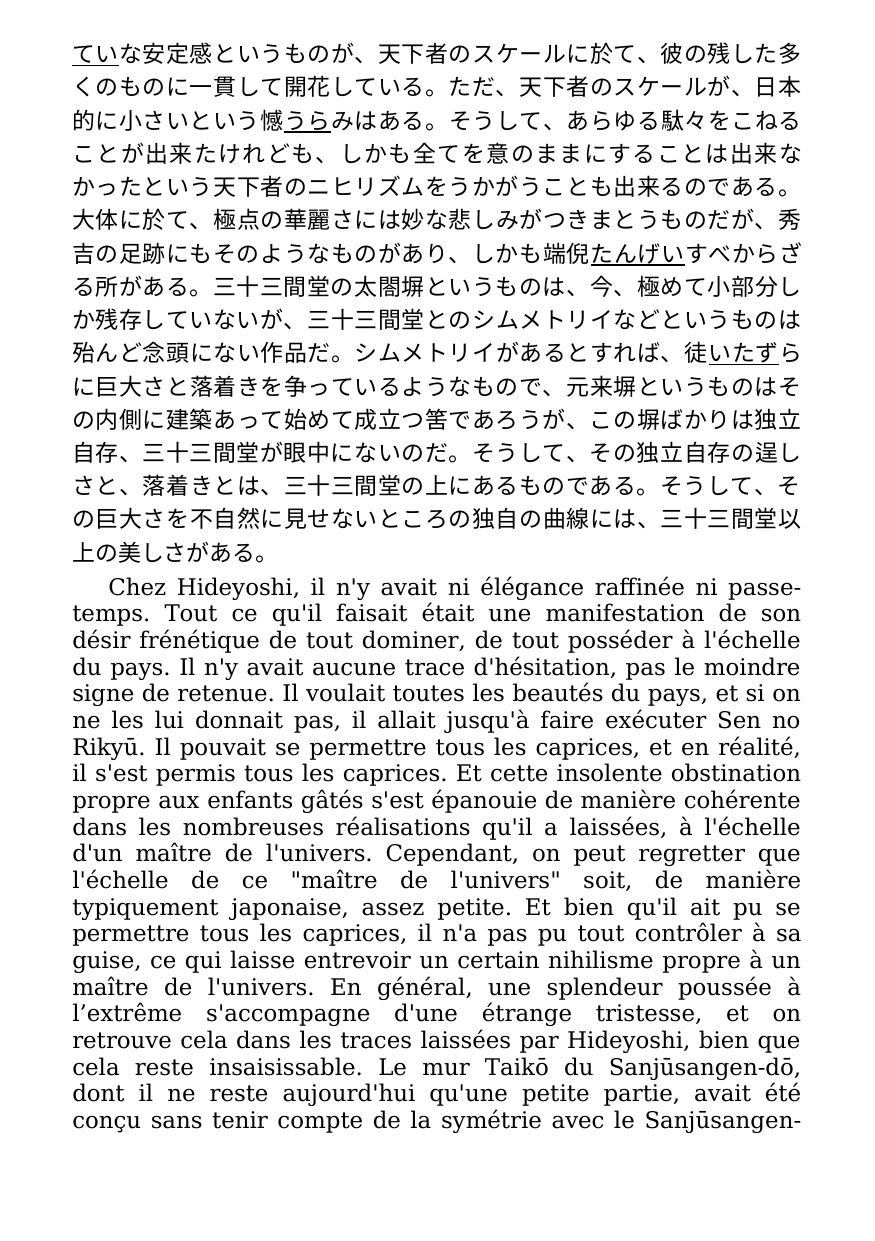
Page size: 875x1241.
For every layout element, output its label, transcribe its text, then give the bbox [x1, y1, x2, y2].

text ていな安定感というものが、天下者のスケールに於て、彼の残した多くのものに一貫して開花している。ただ、天下者のスケールが、日本的に小さいという憾うらみはある。そうして、あらゆる駄々をこねることが出来たけれども、しかも全てを意のままにすることは出来なかったという天下者のニヒリズムをうかがうことも出来るのである。大体に於て、極点の華麗さには妙な悲しみがつきまとうものだが、秀吉の足跡にもそのようなものがあり、しかも端倪たんげいすべからざる所がある。三十三間堂の太閤塀というものは、今、極めて小部分しか残存していないが、三十三間堂とのシムメトリイなどというものは殆んど念頭にない作品だ。シムメトリイがあるとすれば、徒いたずらに巨大さと落着きを争っているようなもので、元来塀というものはその内側に建築あって始めて成立つ筈であろうが、この塀ばかりは独立自存、三十三間堂が眼中にないのだ。そうして、その独立自存の逞しさと、落着きとは、三十三間堂の上にあるものである。そうして、その巨大さを不自然に見せないところの独自の曲線には、三十三間堂以上の美しさがある。 [72, 36, 802, 568]
text Chez Hideyoshi, il n'y avait ni élégance raffinée ni passe-temps. Tout ce qu'il faisait était une manifestation de son désir frénétique de tout dominer, de tout posséder à l'échelle du pays. Il n'y avait aucune trace d'hésitation, pas le moindre signe de retenue. Il voulait toutes les beautés du pays, et si on ne les lui donnait pas, il allait jusqu'à faire exécuter Sen no Rikyū. Il pouvait se permettre tous les caprices, et en réalité, il s'est permis tous les caprices. Et cette insolente obstination propre aux enfants gâtés s'est épanouie de manière cohérente dans les nombreuses réalisations qu'il a laissées, à l'échelle d'un maître de l'univers. Cependant, on peut regretter que l'échelle de ce "maître de l'univers" soit, de manière typiquement japonaise, assez petite. Et bien qu'il ait pu se permettre tous les caprices, il n'a pas pu tout contrôler à sa guise, ce qui laisse entrevoir un certain nihilisme propre à un maître de l'univers. En général, une splendeur poussée à l’extrême s'accompagne d'une étrange tristesse, et on retrouve cela dans les traces laissées par Hideyoshi, bien que cela reste insaisissable. Le mur Taikō du Sanjūsangen-dō, dont il ne reste aujourd'hui qu'une petite partie, avait été conçu sans tenir compte de la symétrie avec le Sanjūsangen- [72, 574, 802, 1134]
